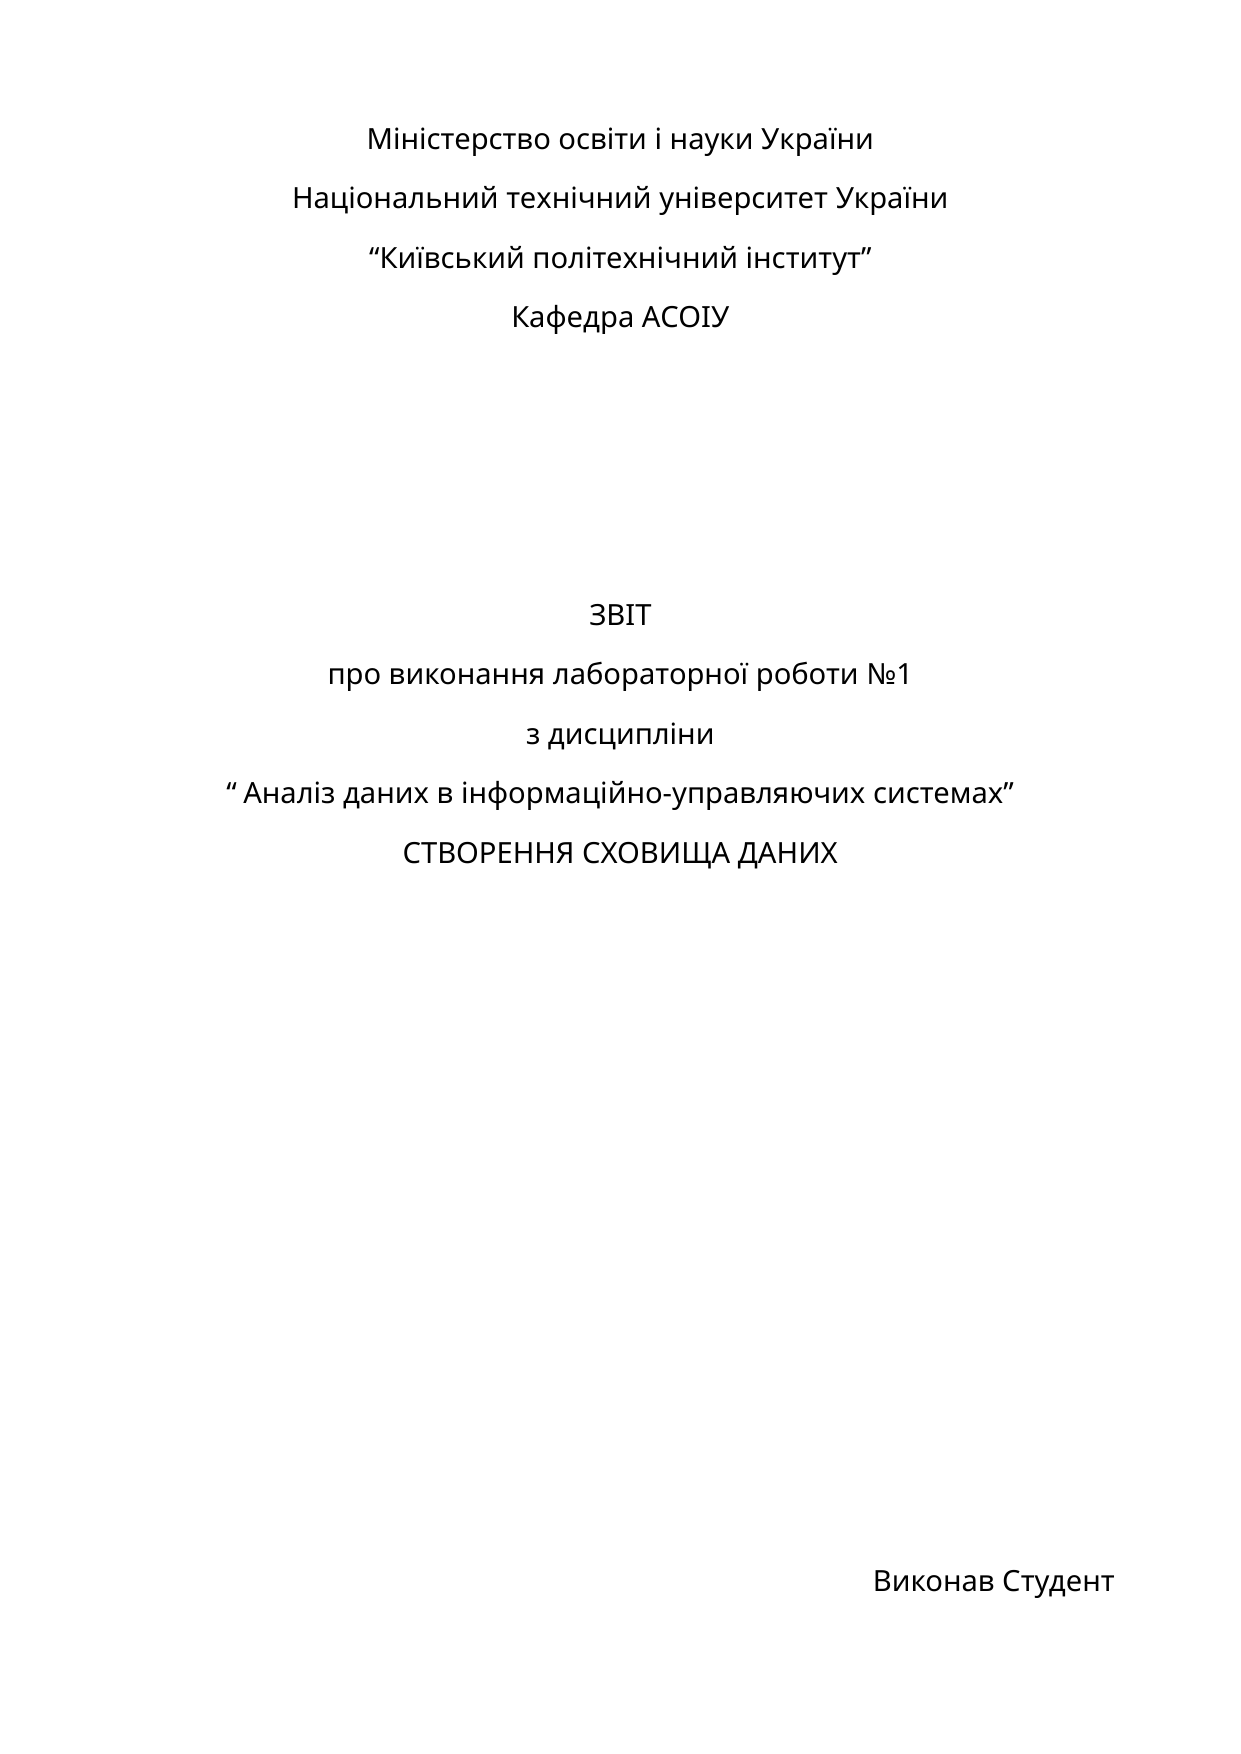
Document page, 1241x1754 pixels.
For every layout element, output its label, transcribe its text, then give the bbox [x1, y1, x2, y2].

text ЗВІТ [118, 594, 1122, 634]
text Виконав Студент [118, 1560, 1122, 1600]
text Кафедра АСОІУ [118, 297, 1122, 336]
text “Київський політехнічний інститут” [118, 237, 1122, 277]
text Національний технічний університет України [118, 178, 1122, 217]
text Міністерство освіти і науки України [118, 118, 1122, 158]
text “ Аналіз даних в інформаційно-управляючих системах” [118, 772, 1122, 812]
text з дисципліни [118, 713, 1122, 753]
subtitle СТВОРЕННЯ СХОВИЩА ДАНИХ [118, 832, 1122, 872]
text про виконання лабораторної роботи №1 [118, 653, 1122, 693]
